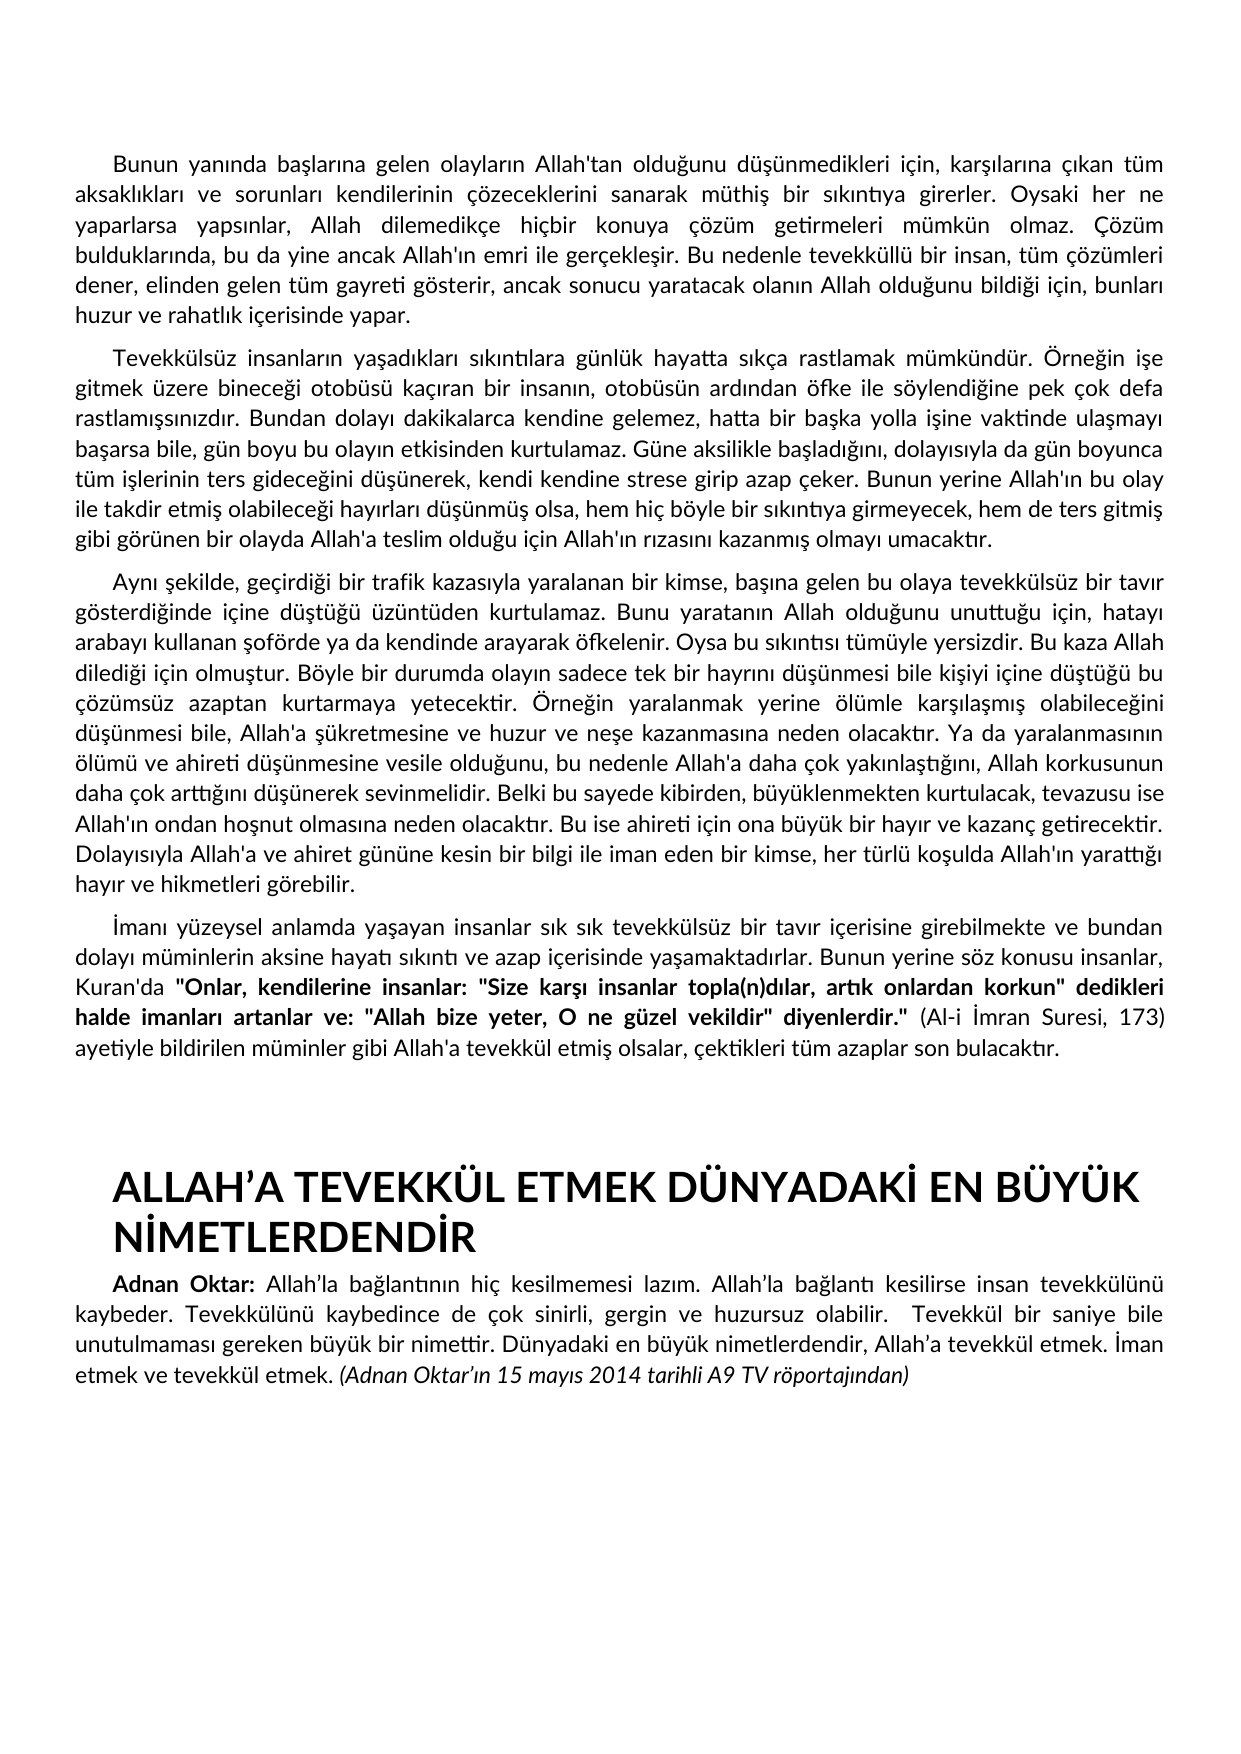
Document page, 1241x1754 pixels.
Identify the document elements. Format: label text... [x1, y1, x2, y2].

subtitle ALLAH’A TEVEKKÜL ETMEK DÜNYADAKİ EN BÜYÜK NİMETLERDENDİR [112, 1161, 1165, 1261]
text Bunun yanında başlarına gelen olayların Allah'tan olduğunu düşünmedikleri için, karşılarına çıkan tüm aksaklıkları ve sorunları kendilerinin çözeceklerini sanarak müthiş bir sıkıntıya girerler. Oysaki her ne yaparlarsa yapsınlar, Allah dilemedikçe hiçbir konuya çözüm getirmeleri mümkün olmaz. Çözüm bulduklarında, bu da yine ancak Allah'ın emri ile gerçekleşir. Bu nedenle tevekküllü bir insan, tüm çözümleri dener, elinden gelen tüm gayreti gösterir, ancak sonucu yaratacak olanın Allah olduğunu bildiği için, bunları huzur ve rahatlık içerisinde yapar. [75, 150, 1165, 328]
text Adnan Oktar: Allah’la bağlantının hiç kesilmemesi lazım. Allah’la bağlantı kesilirse insan tevekkülünü kaybeder. Tevekkülünü kaybedince de çok sinirli, gergin ve huzursuz olabilir. Tevekkül bir saniye bile unutulmaması gereken büyük bir nimettir. Dünyadaki en büyük nimetlerdendir, Allah’a tevekkül etmek. İman etmek ve tevekkül etmek. (Adnan Oktar’ın 15 mayıs 2014 tarihli A9 TV röportajından) [75, 1270, 1165, 1388]
text Tevekkülsüz insanların yaşadıkları sıkıntılara günlük hayatta sıkça rastlamak mümkündür. Örneğin işe gitmek üzere bineceği otobüsü kaçıran bir insanın, otobüsün ardından öfke ile söylendiğine pek çok defa rastlamışsınızdır. Bundan dolayı dakikalarca kendine gelemez, hatta bir başka yolla işine vaktinde ulaşmayı başarsa bile, gün boyu bu olayın etkisinden kurtulamaz. Güne aksilikle başladığını, dolayısıyla da gün boyunca tüm işlerinin ters gideceğini düşünerek, kendi kendine strese girip azap çeker. Bunun yerine Allah'ın bu olay ile takdir etmiş olabileceği hayırları düşünmüş olsa, hem hiç böyle bir sıkıntıya girmeyecek, hem de ters gitmiş gibi görünen bir olayda Allah'a teslim olduğu için Allah'ın rızasını kazanmış olmayı umacaktır. [75, 344, 1165, 552]
text İmanı yüzeysel anlamda yaşayan insanlar sık sık tevekkülsüz bir tavır içerisine girebilmekte ve bundan dolayı müminlerin aksine hayatı sıkıntı ve azap içerisinde yaşamaktadırlar. Bunun yerine söz konusu insanlar, Kuran'da "Onlar, kendilerine insanlar: "Size karşı insanlar topla(n)dılar, artık onlardan korkun" dedikleri halde imanları artanlar ve: "Allah bize yeter, O ne güzel vekildir" diyenlerdir." (Al-i İmran Suresi, 173) ayetiyle bildirilen müminler gibi Allah'a tevekkül etmiş olsalar, çektikleri tüm azaplar son bulacaktır. [75, 912, 1165, 1061]
text Aynı şekilde, geçirdiği bir trafik kazasıyla yaralanan bir kimse, başına gelen bu olaya tevekkülsüz bir tavır gösterdiğinde içine düştüğü üzüntüden kurtulamaz. Bunu yaratanın Allah olduğunu unuttuğu için, hatayı arabayı kullanan şoförde ya da kendinde arayarak öfkelenir. Oysa bu sıkıntısı tümüyle yersizdir. Bu kaza Allah dilediği için olmuştur. Böyle bir durumda olayın sadece tek bir hayrını düşünmesi bile kişiyi içine düştüğü bu çözümsüz azaptan kurtarmaya yetecektir. Örneğin yaralanmak yerine ölümle karşılaşmış olabileceğini düşünmesi bile, Allah'a şükretmesine ve huzur ve neşe kazanmasına neden olacaktır. Ya da yaralanmasının ölümü ve ahireti düşünmesine vesile olduğunu, bu nedenle Allah'a daha çok yakınlaştığını, Allah korkusunun daha çok arttığını düşünerek sevinmelidir. Belki bu sayede kibirden, büyüklenmekten kurtulacak, tevazusu ise Allah'ın ondan hoşnut olmasına neden olacaktır. Bu ise ahireti için ona büyük bir hayır ve kazanç getirecektir. Dolayısıyla Allah'a ve ahiret gününe kesin bir bilgi ile iman eden bir kimse, her türlü koşulda Allah'ın yarattığı hayır ve hikmetleri görebilir. [75, 568, 1165, 897]
